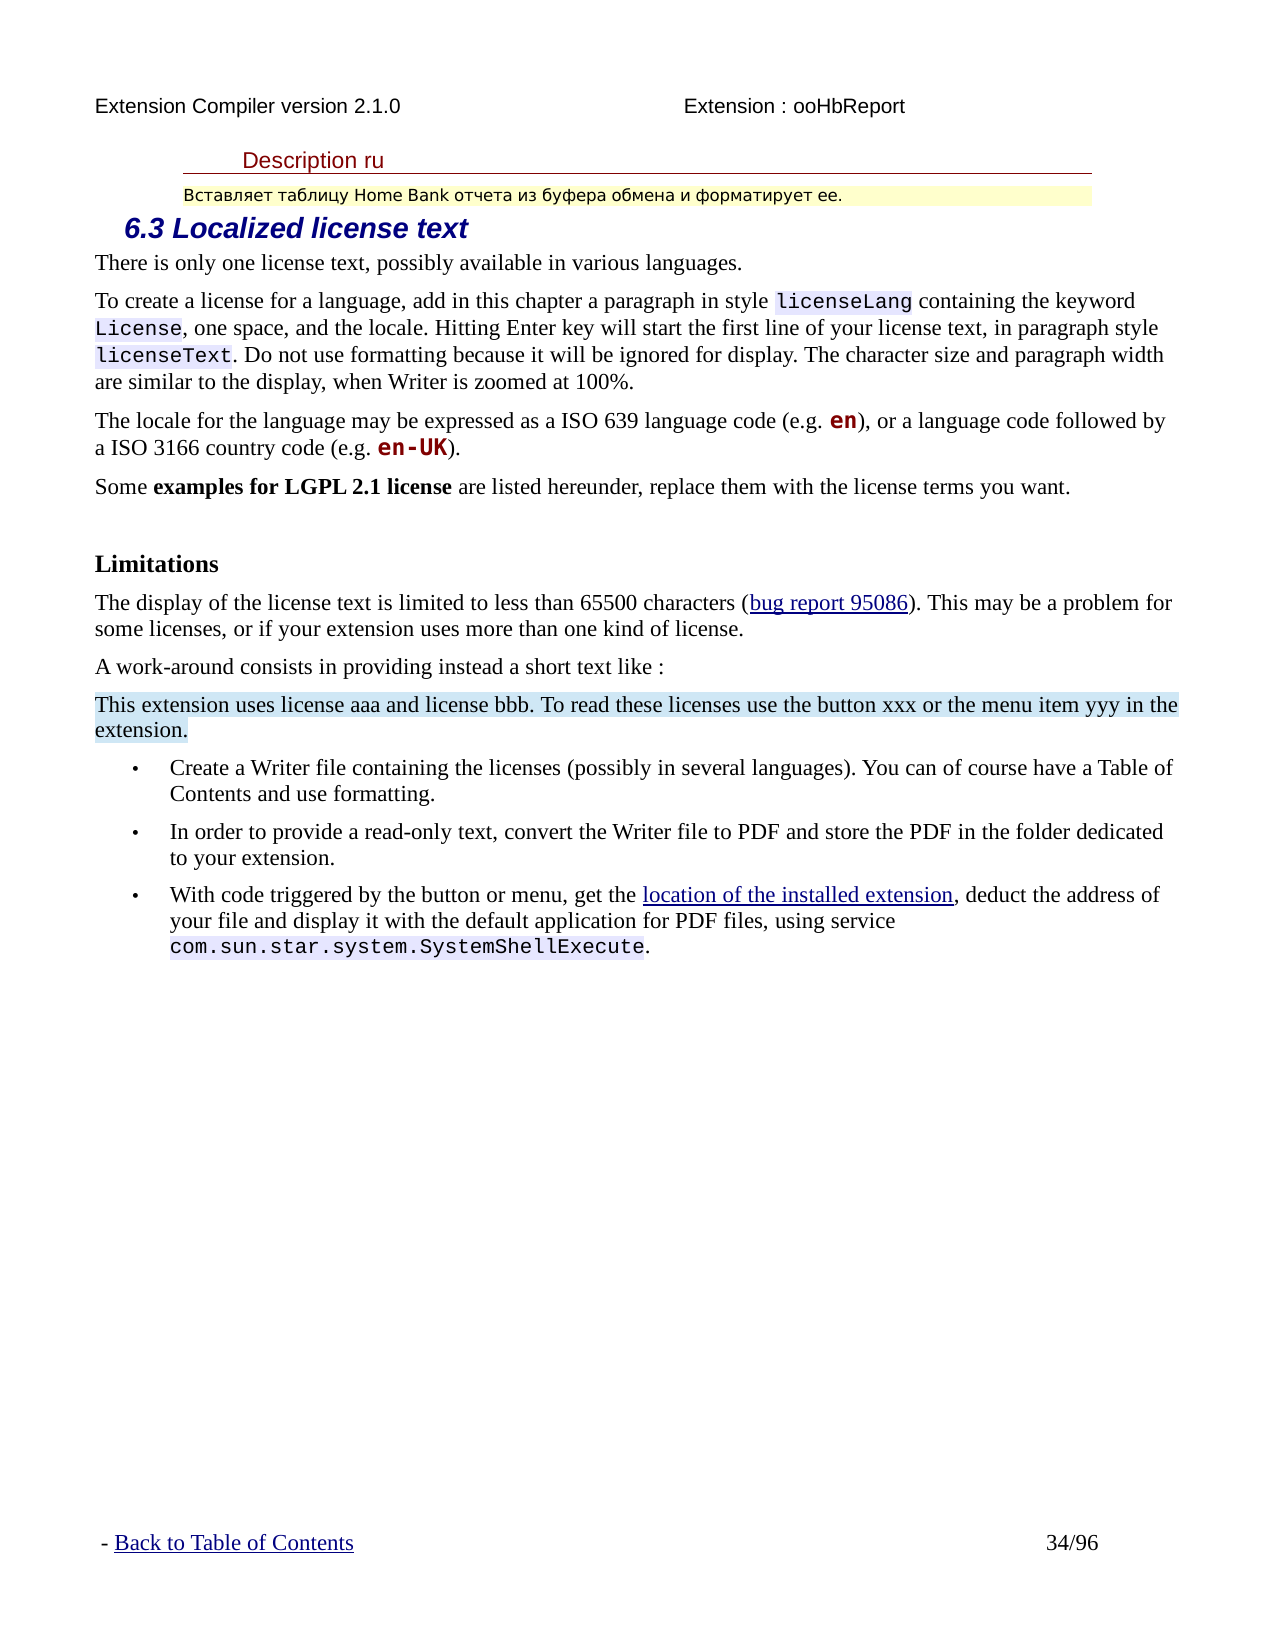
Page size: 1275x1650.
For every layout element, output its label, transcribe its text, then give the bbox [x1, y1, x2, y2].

list With code triggered by the button or menu, get the location of the installed extension, deduct the address of your file and display it with the default application for PDF files, using service com.sun.star.system.SystemShellExecute. [132, 882, 1181, 960]
text Limitations [94, 550, 1181, 578]
text The display of the license text is limited to less than 65500 characters (bug report 95086). This may be a problem for some licenses, or if your extension uses more than one kind of license. [94, 590, 1181, 641]
text This extension uses license aaa and license bbb. To read these licenses use the button xxx or the menu item yyy in the extension. [94, 692, 1181, 743]
subtitle Localized license text [124, 212, 1181, 244]
text A work-around consists in providing instead a short text like : [94, 654, 1181, 679]
list Create a Writer file containing the licenses (possibly in several languages). You can of course have a Table of Contents and use formatting. [132, 755, 1181, 806]
text The locale for the language may be expressed as a ISO 639 language code (e.g. en), or a language code followed by a ISO 3166 country code (e.g. en-UK). [94, 407, 1181, 461]
text Description ru [183, 147, 1092, 173]
text Вставляет таблицу Home Bank отчета из буфера обмена и форматирует ее. [183, 186, 1092, 206]
text To create a license for a language, add in this chapter a paragraph in style licenseLang containing the keyword License, one space, and the locale. Hitting Enter key will start the first line of your license text, in paragraph style licenseText. Do not use formatting because it will be ignored for display. The character size and paragraph width are similar to the display, when Writer is zoomed at 100%. [94, 288, 1181, 395]
text Some examples for LGPL 2.1 license are listed hereunder, replace them with the license terms you want. [94, 474, 1181, 499]
text There is only one license text, possibly available in various languages. [94, 250, 1181, 276]
list In order to provide a read-only text, convert the Writer file to PDF and store the PDF in the folder dedicated to your extension. [132, 819, 1181, 870]
